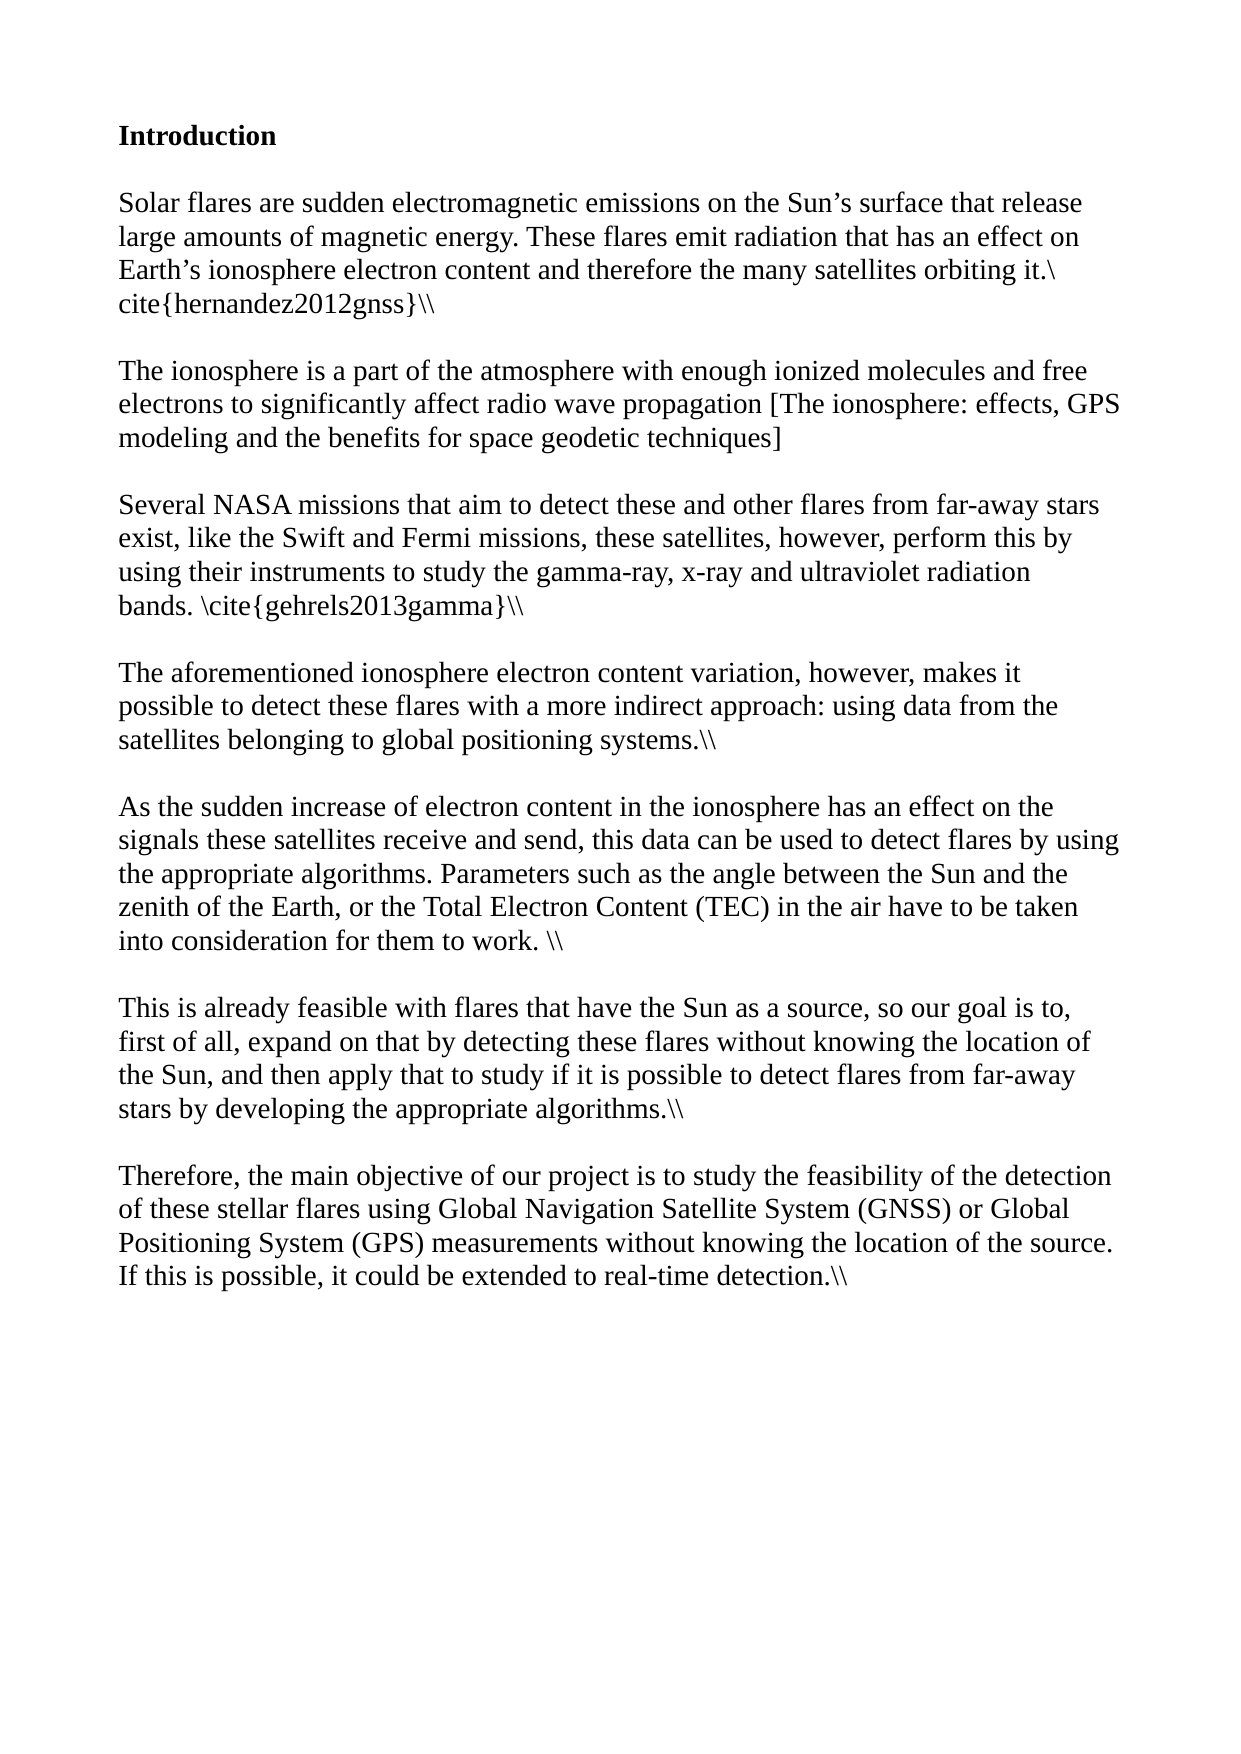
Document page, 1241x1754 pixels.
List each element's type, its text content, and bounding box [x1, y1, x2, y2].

text The aforementioned ionosphere electron content variation, however, makes it possible to detect these flares with a more indirect approach: using data from the satellites belonging to global positioning systems.\\ [118, 655, 1122, 755]
text As the sudden increase of electron content in the ionosphere has an effect on the signals these satellites receive and send, this data can be used to detect flares by using the appropriate algorithms. Parameters such as the angle between the Sun and the zenith of the Earth, or the Total Electron Content (TEC) in the air have to be taken into consideration for them to work. \\ [118, 789, 1122, 957]
text Introduction [118, 118, 1122, 152]
text Therefore, the main objective of our project is to study the feasibility of the detection of these stellar flares using Global Navigation Satellite System (GNSS) or Global Positioning System (GPS) measurements without knowing the location of the source. If this is possible, it could be extended to real-time detection.\\ [118, 1158, 1122, 1292]
text The ionosphere is a part of the atmosphere with enough ionized molecules and free electrons to significantly affect radio wave propagation [The ionosphere: effects, GPS modeling and the benefits for space geodetic techniques] [118, 353, 1122, 453]
text Solar flares are sudden electromagnetic emissions on the Sun’s surface that release large amounts of magnetic energy. These flares emit radiation that has an effect on Earth’s ionosphere electron content and therefore the many satellites orbiting it.\cite{hernandez2012gnss}\\ [118, 185, 1122, 319]
text This is already feasible with flares that have the Sun as a source, so our goal is to, first of all, expand on that by detecting these flares without knowing the location of the Sun, and then apply that to study if it is possible to detect flares from far-away stars by developing the appropriate algorithms.\\ [118, 990, 1122, 1124]
text Several NASA missions that aim to detect these and other flares from far-away stars exist, like the Swift and Fermi missions, these satellites, however, perform this by using their instruments to study the gamma-ray, x-ray and ultraviolet radiation bands. \cite{gehrels2013gamma}\\ [118, 487, 1122, 621]
